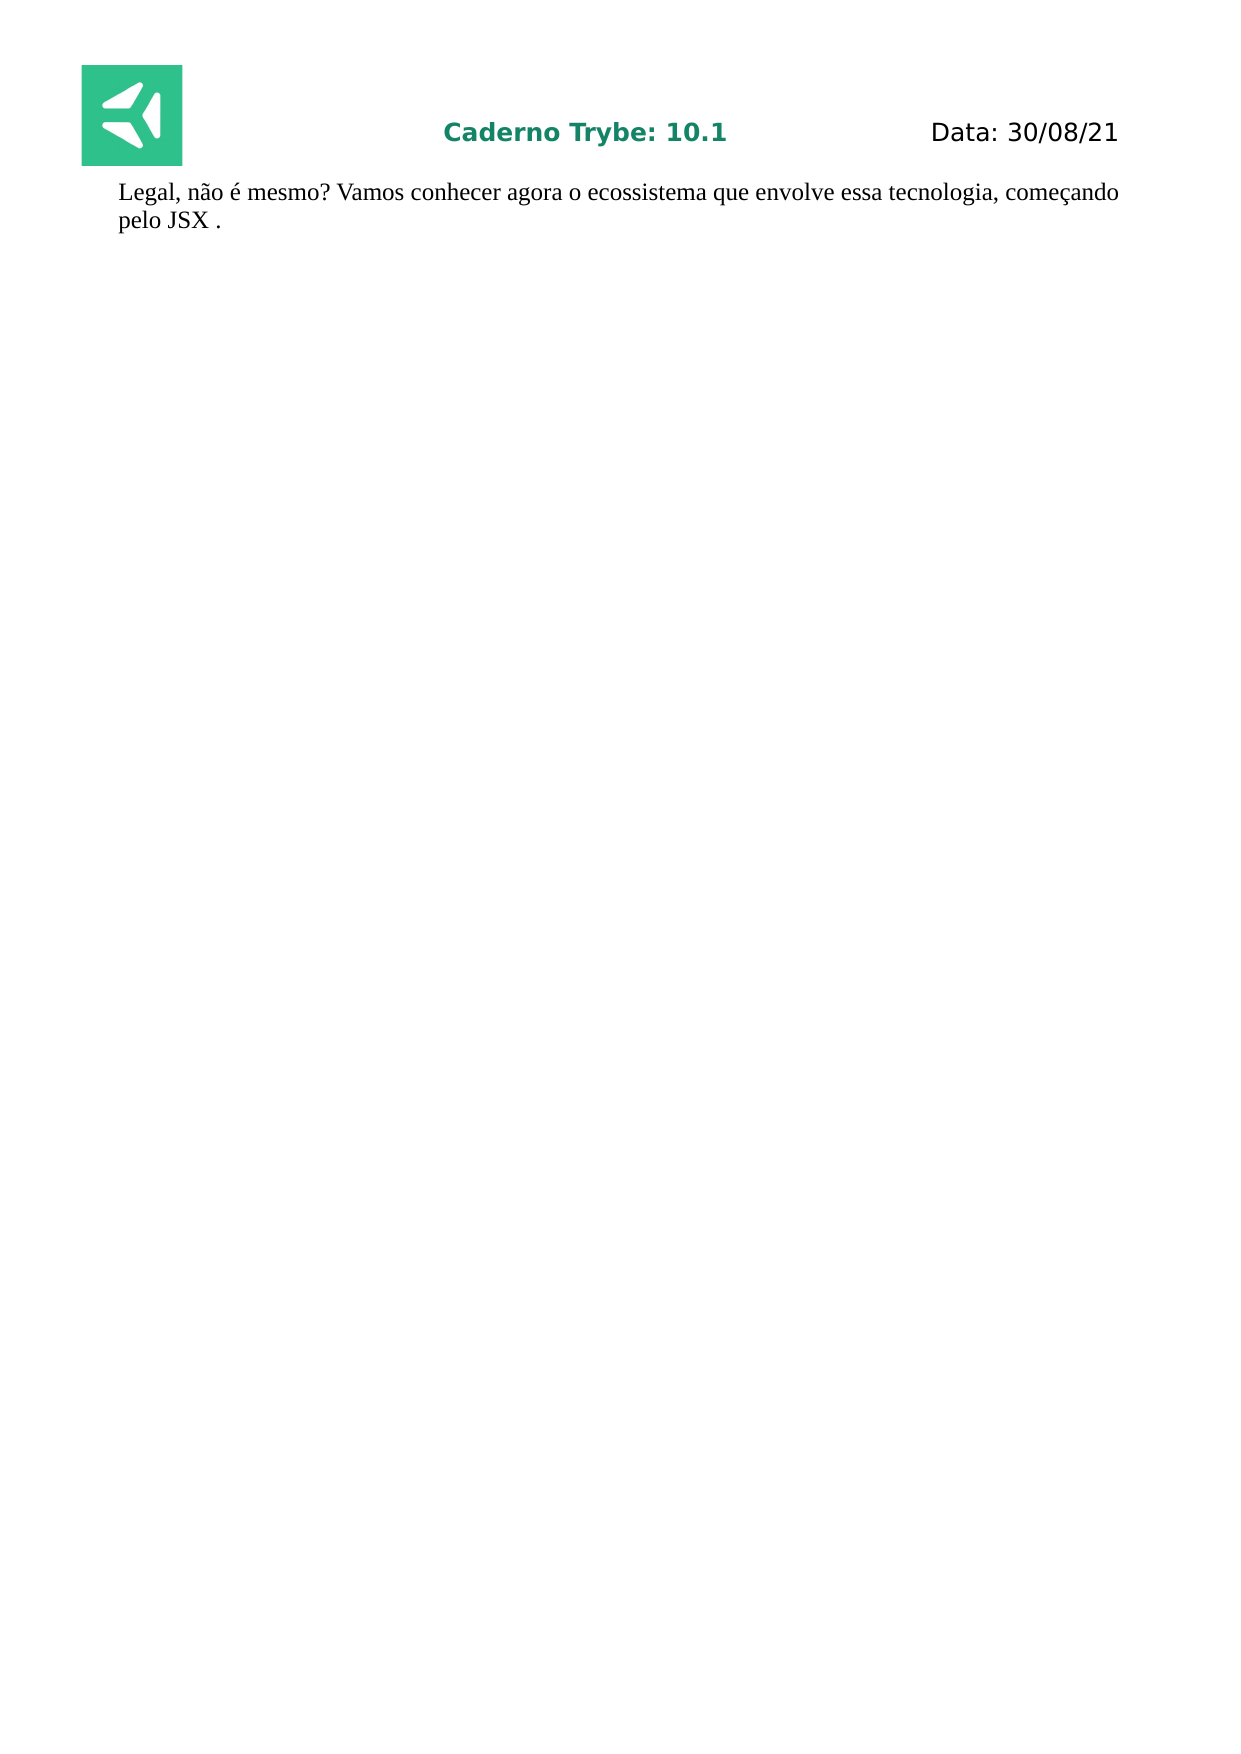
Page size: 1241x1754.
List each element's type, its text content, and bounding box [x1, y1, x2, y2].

picture [81, 65, 183, 166]
text Legal, não é mesmo? Vamos conhecer agora o ecossistema que envolve essa tecnologia, começando pelo JSX . [118, 177, 1122, 234]
